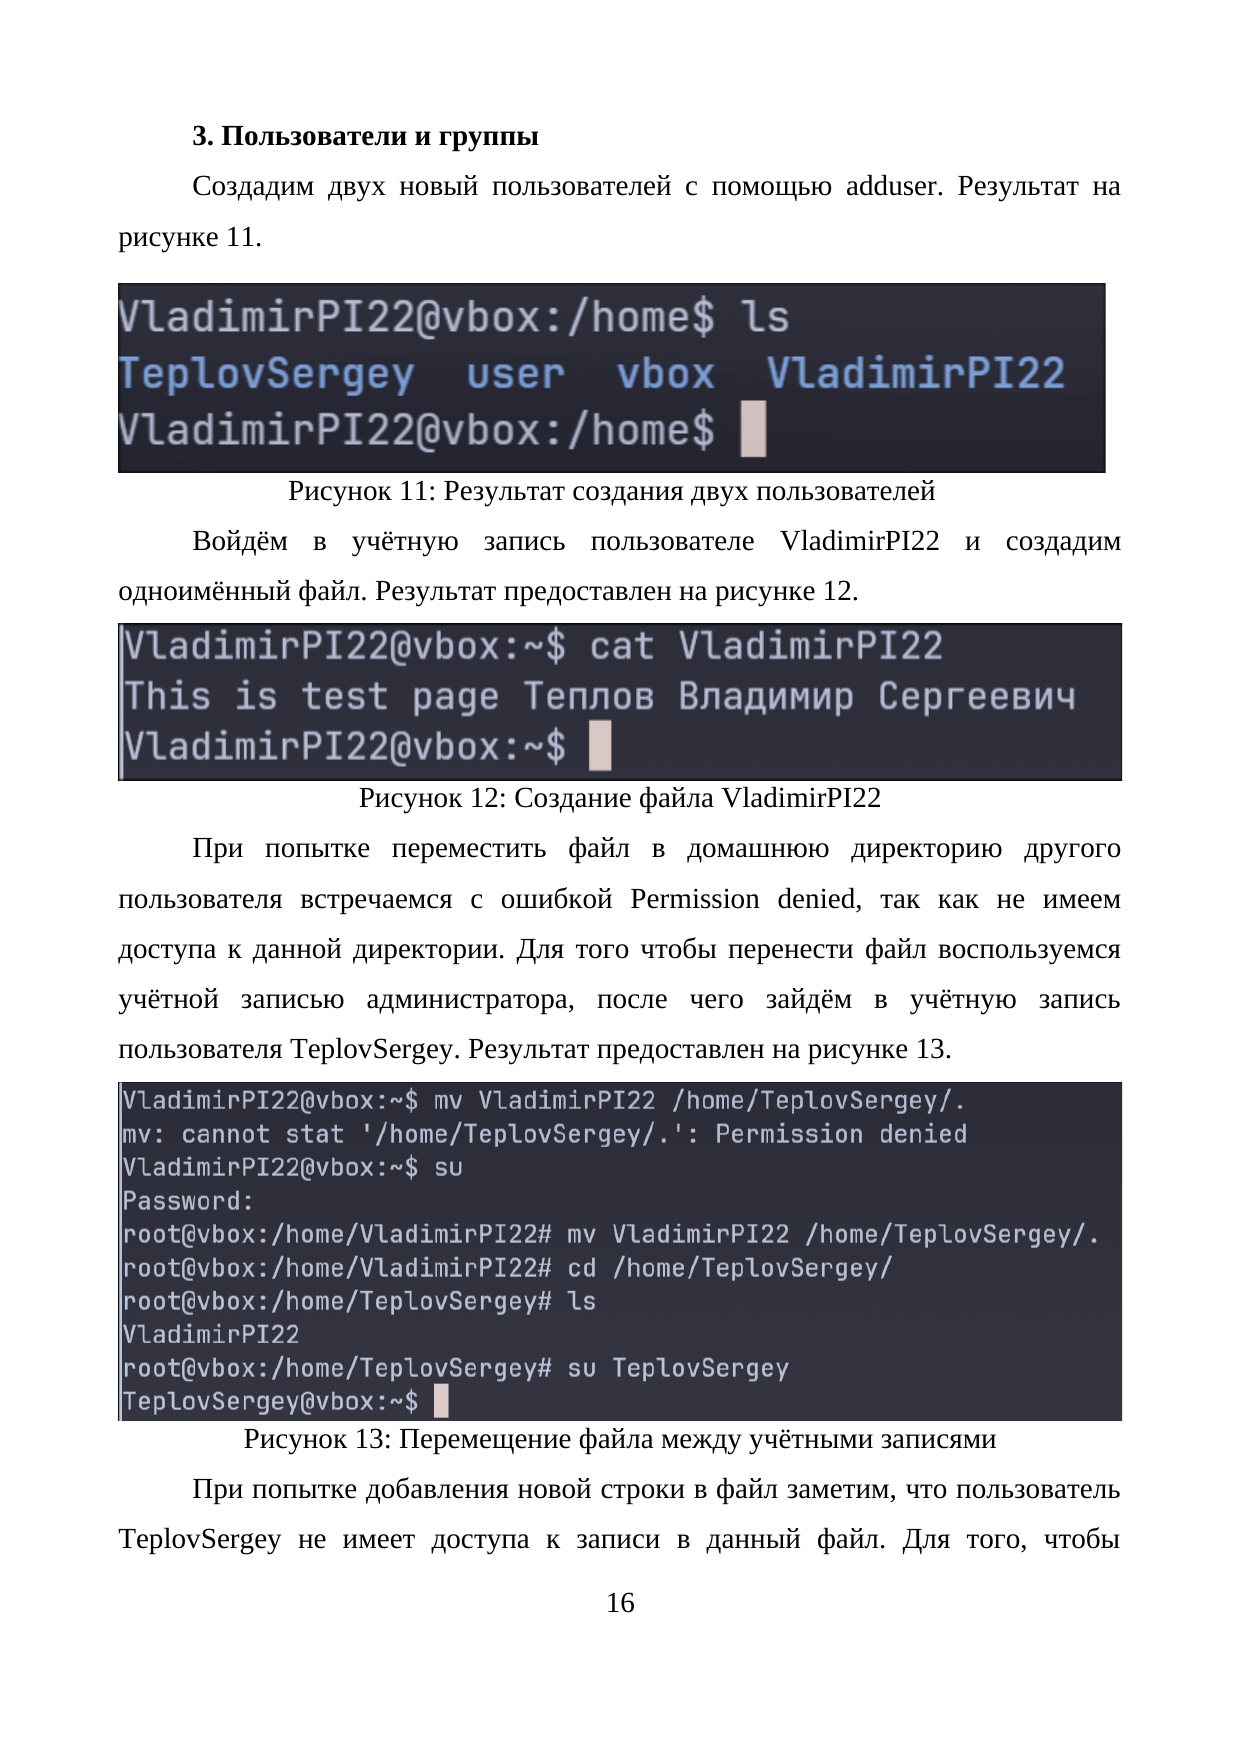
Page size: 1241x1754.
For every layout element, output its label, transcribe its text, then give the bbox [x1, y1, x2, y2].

picture [118, 623, 1123, 781]
subtitle 3. Пользователи и группы [118, 118, 1122, 152]
picture [118, 283, 1106, 473]
text Войдём в учётную запись пользователе VladimirPI22 и создадим одноимённый файл. Результат предоставлен на рисунке 12. [118, 523, 1122, 607]
text Рисунок 11: Результат создания двух пользователей [118, 473, 1106, 506]
text При попытке добавления новой строки в файл заметим, что пользователь TeplovSergey не имеет доступа к записи в данный файл. Для того, чтобы [118, 1471, 1122, 1555]
text При попытке переместить файл в домашнюю директорию другого пользователя встречаемся с ошибкой Permission denied, так как не имеем доступа к данной директории. Для того чтобы перенести файл воспользуемся учётной записью администратора, после чего зайдём в учётную запись пользователя TeplovSergey. Результат предоставлен на рисунке 13. [118, 830, 1122, 1065]
text Создадим двух новый пользователей с помощью adduser. Результат на рисунке 11. [118, 168, 1122, 252]
text Рисунок 12: Создание файла VladimirPI22 [118, 781, 1122, 814]
text Рисунок 13: Перемещение файла между учётными записями [118, 1421, 1122, 1454]
picture [118, 1082, 1123, 1421]
